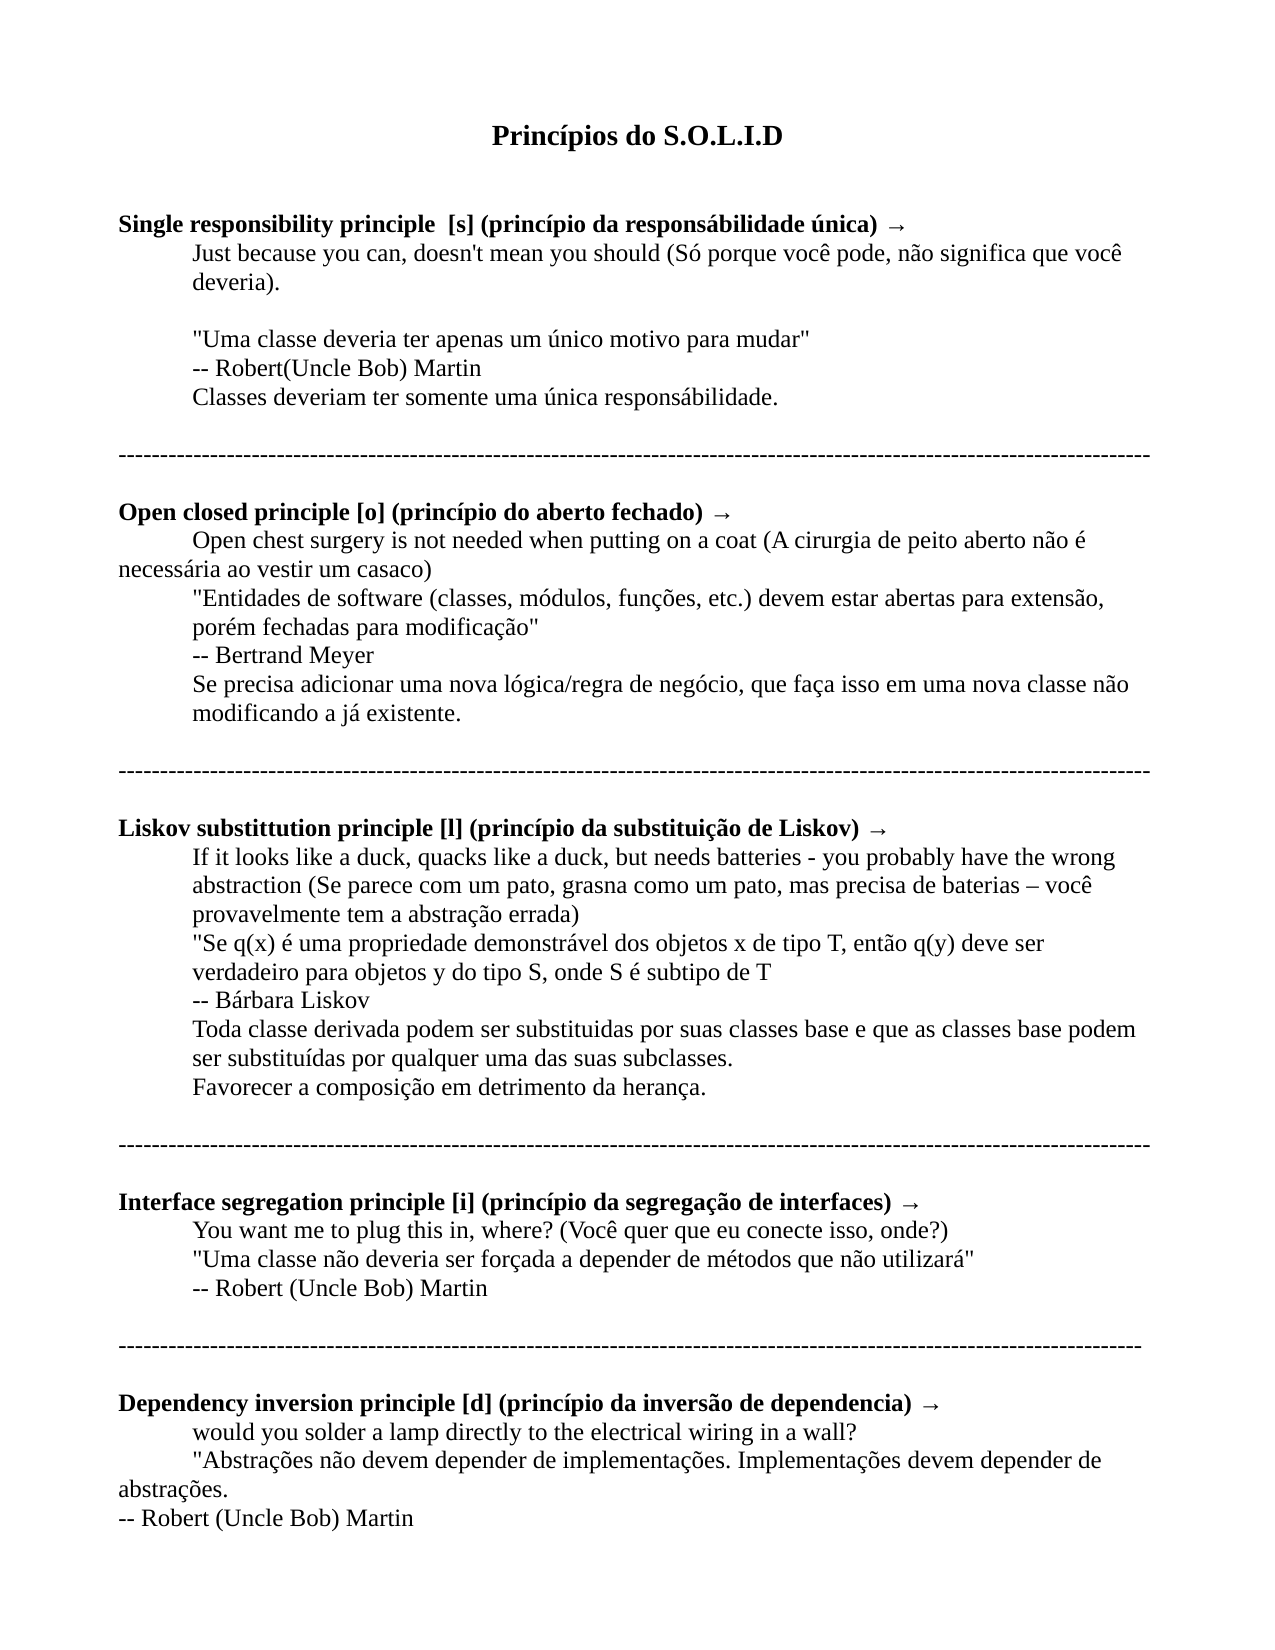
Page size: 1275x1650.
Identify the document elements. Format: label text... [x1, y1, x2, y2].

text -- Bertrand Meyer [118, 640, 1157, 669]
text Interface segregation principle [i] (princípio da segregação de interfaces) → [118, 1187, 1157, 1215]
text If it looks like a duck, quacks like a duck, but needs batteries - you probably have the wrong abstraction (Se parece com um pato, grasna como um pato, mas precisa de baterias – você provavelmente tem a abstração errada) [118, 842, 1157, 928]
text Open chest surgery is not needed when putting on a coat (A cirurgia de peito aberto não é necessária ao vestir um casaco) [118, 525, 1157, 583]
text Classes deveriam ter somente uma única responsábilidade. [118, 382, 1157, 410]
text "Se q(x) é uma propriedade demonstrável dos objetos x de tipo T, então q(y) deve ser verdadeiro para objetos y do tipo S, onde S é subtipo de T [118, 928, 1157, 985]
text ---------------------------------------------------------------------------------------------------------------------------- [118, 755, 1157, 784]
text -- Bárbara Liskov [118, 985, 1157, 1014]
text Open closed principle [o] (princípio do aberto fechado) → [118, 497, 1157, 525]
text -- Robert (Uncle Bob) Martin [118, 1503, 1157, 1532]
text would you solder a lamp directly to the electrical wiring in a wall? [118, 1417, 1157, 1445]
text Liskov substittution principle [l] (princípio da substituição de Liskov) → [118, 813, 1157, 842]
text "Uma classe não deveria ser forçada a depender de métodos que não utilizará" [118, 1244, 1157, 1273]
text ---------------------------------------------------------------------------------------------------------------------------- [118, 439, 1157, 468]
text "Abstrações não devem depender de implementações. Implementações devem depender de abstrações. [118, 1445, 1157, 1503]
text Toda classe derivada podem ser substituidas por suas classes base e que as classes base podem ser substituídas por qualquer uma das suas subclasses. [118, 1014, 1157, 1072]
text Dependency inversion principle [d] (princípio da inversão de dependencia) → [118, 1388, 1157, 1417]
text Se precisa adicionar uma nova lógica/regra de negócio, que faça isso em uma nova classe não modificando a já existente. [118, 669, 1157, 727]
text "Entidades de software (classes, módulos, funções, etc.) devem estar abertas para extensão, porém fechadas para modificação" [118, 583, 1157, 640]
text Single responsibility principle [s] (princípio da responsábilidade única) → [118, 209, 1157, 238]
text --------------------------------------------------------------------------------------------------------------------------- [118, 1330, 1157, 1359]
text You want me to plug this in, where? (Você quer que eu conecte isso, onde?) [118, 1215, 1157, 1244]
text -- Robert (Uncle Bob) Martin [118, 1273, 1157, 1302]
text Princípios do S.O.L.I.D [118, 118, 1157, 152]
text ---------------------------------------------------------------------------------------------------------------------------- [118, 1129, 1157, 1158]
text "Uma classe deveria ter apenas um único motivo para mudar" [118, 324, 1157, 353]
text Just because you can, doesn't mean you should (Só porque você pode, não significa que você deveria). [118, 238, 1157, 295]
text Favorecer a composição em detrimento da herança. [118, 1072, 1157, 1100]
text -- Robert(Uncle Bob) Martin [118, 353, 1157, 382]
